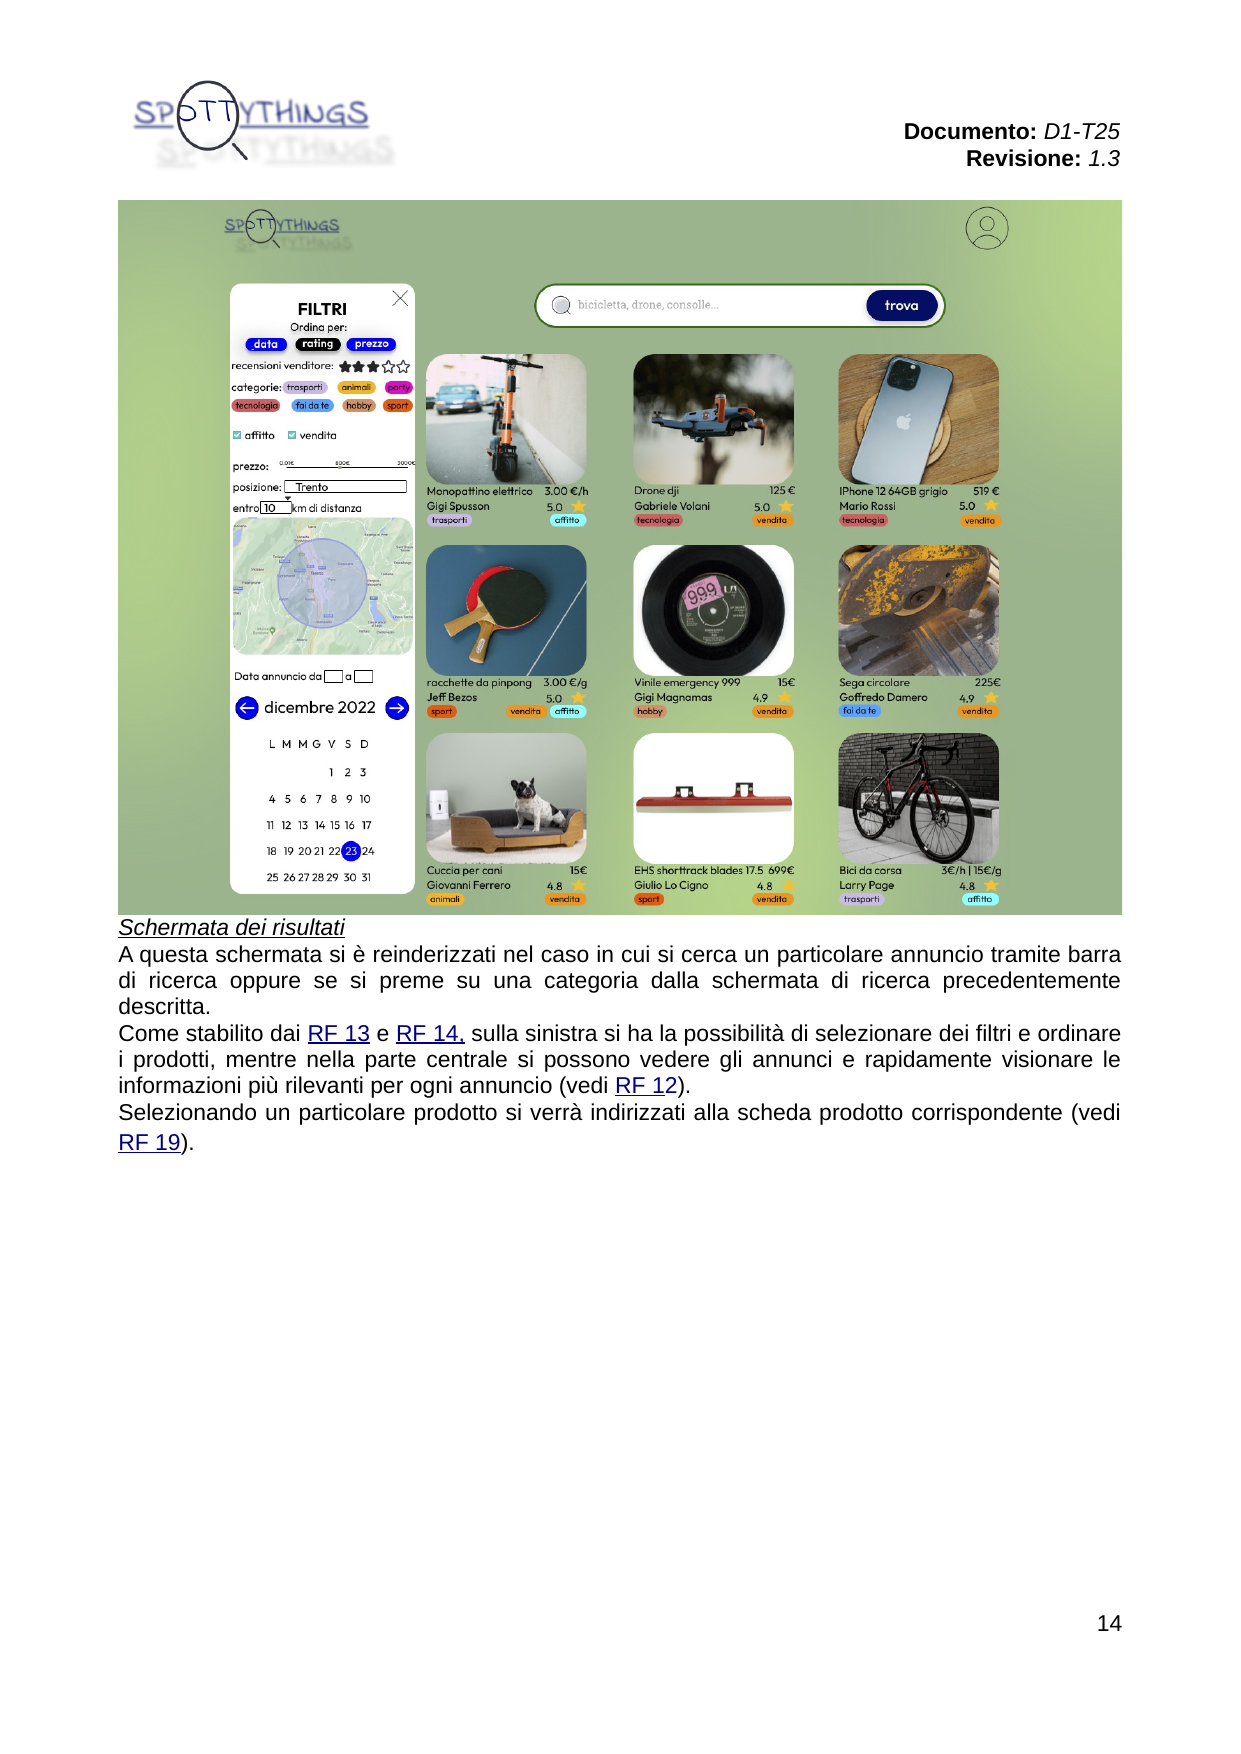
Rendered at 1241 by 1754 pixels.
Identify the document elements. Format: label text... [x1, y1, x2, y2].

text Come stabilito dai RF 13 e RF 14, sulla sinistra si ha la possibilità di selezionare dei filtri e ordinare i prodotti, mentre nella parte centrale si possono vedere gli annunci e rapidamente visionare le informazioni più rilevanti per ogni annuncio (vedi RF 12). [118, 1019, 1122, 1099]
text Schermata dei risultati [118, 915, 1122, 941]
picture [123, 73, 399, 187]
text A questa schermata si è reinderizzati nel caso in cui si cerca un particolare annuncio tramite barra di ricerca oppure se si preme su una categoria dalla schermata di ricerca precedentemente descritta. [118, 941, 1122, 1019]
picture [118, 200, 1123, 915]
text Selezionando un particolare prodotto si verrà indirizzati alla scheda prodotto corrispondente (vedi RF 19). [118, 1099, 1122, 1155]
